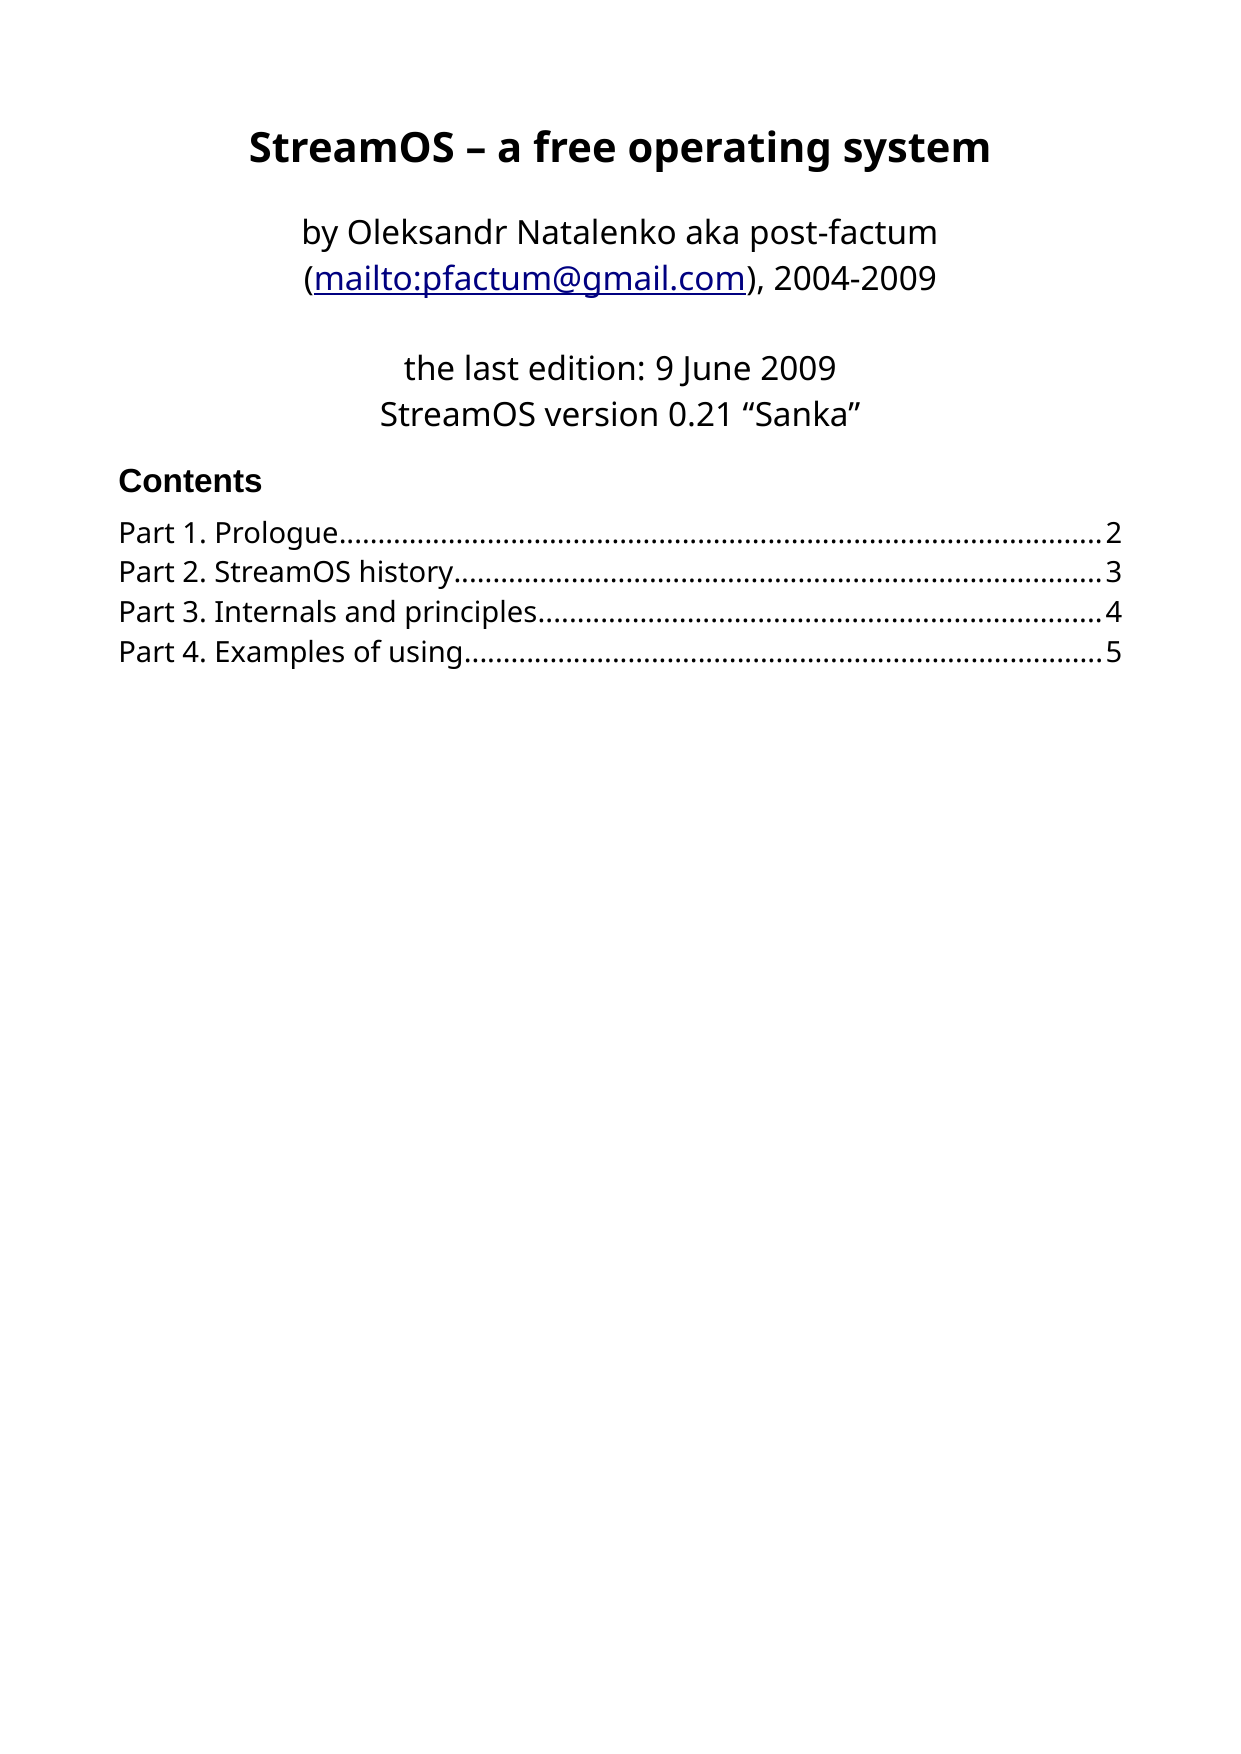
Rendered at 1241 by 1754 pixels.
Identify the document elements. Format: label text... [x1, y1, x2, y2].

text Part 2. StreamOS history 3 [118, 552, 1122, 591]
subtitle Contents [118, 461, 1122, 499]
text Part 4. Examples of using 5 [118, 631, 1122, 671]
text Part 3. Internals and principles 4 [118, 591, 1122, 631]
text StreamOS – a free operating system [118, 118, 1122, 175]
text StreamOS version 0.21 “Sanka” [118, 391, 1122, 436]
text by Oleksandr Natalenko aka post-factum (mailto:pfactum@gmail.com), 2004-2009 [118, 209, 1122, 300]
text the last edition: 9 June 2009 [118, 345, 1122, 391]
text Part 1. Prologue 2 [118, 512, 1122, 552]
